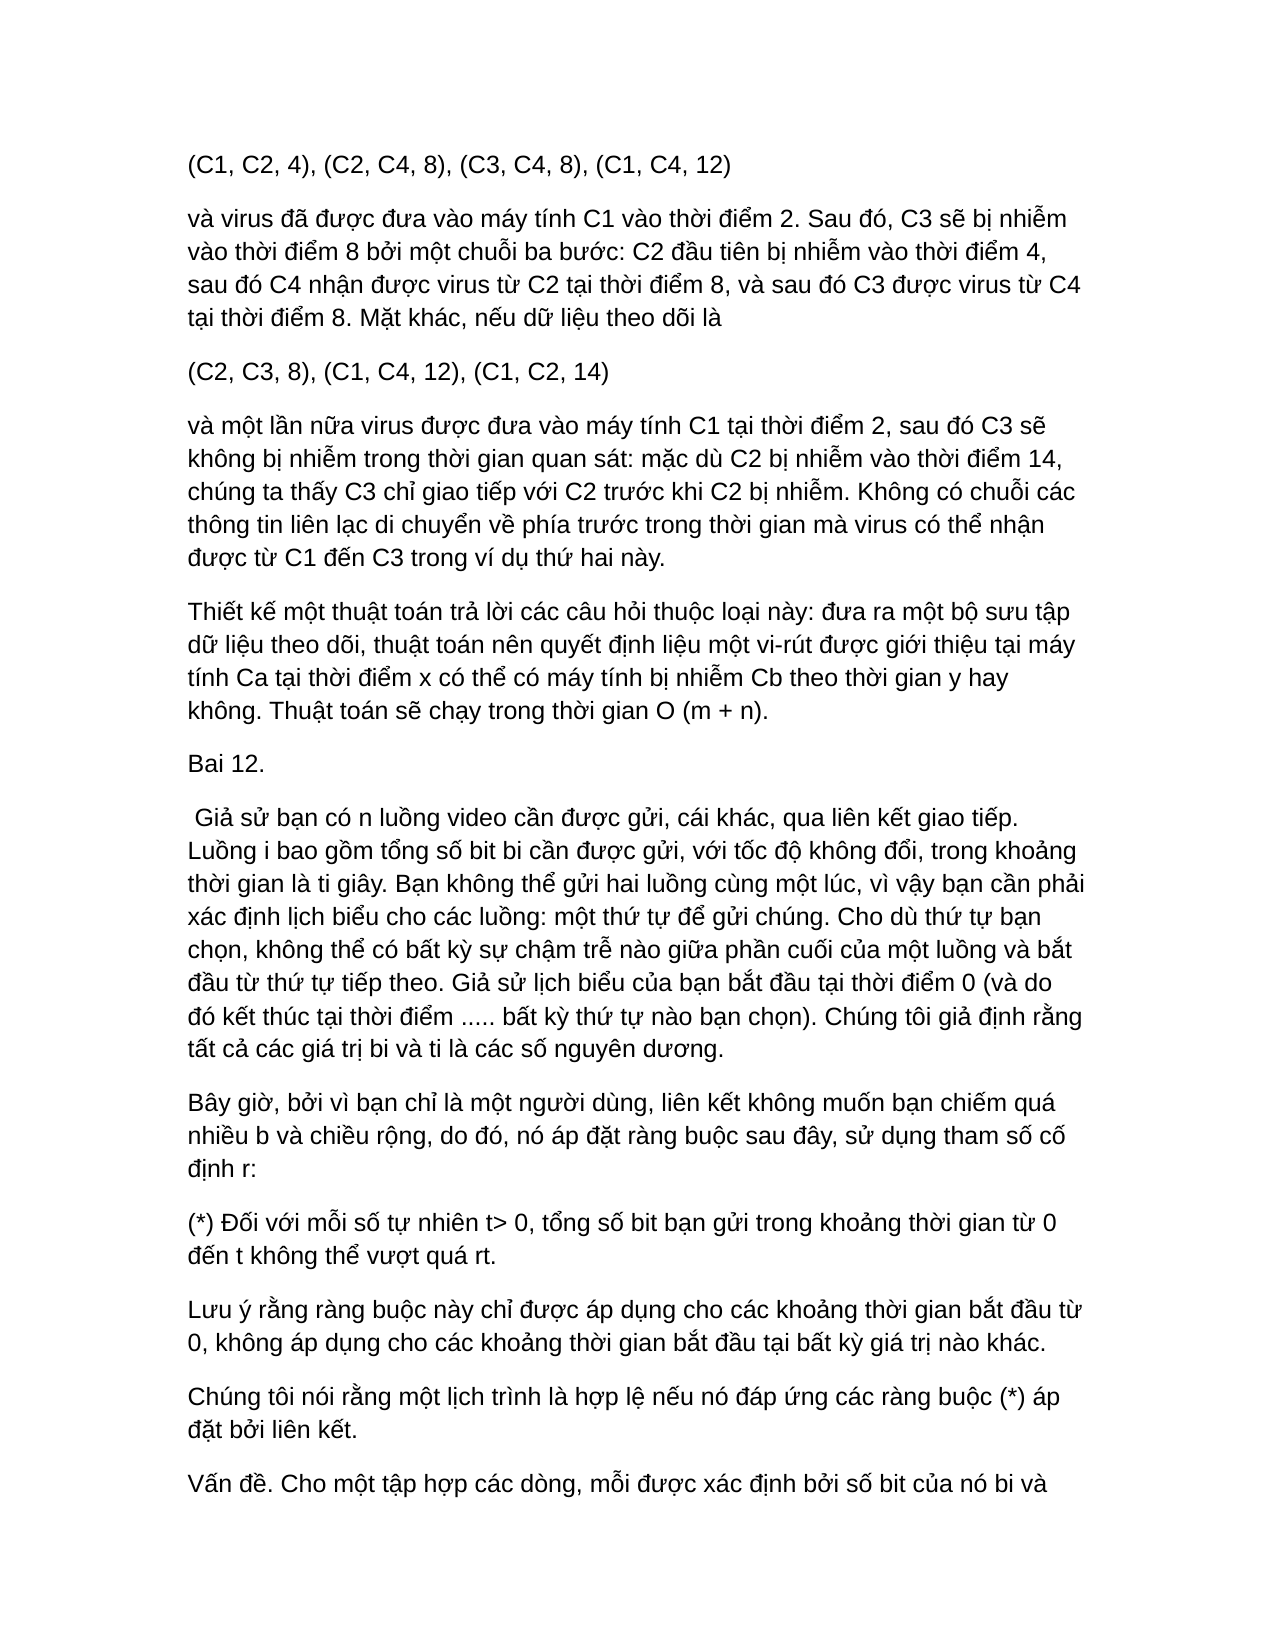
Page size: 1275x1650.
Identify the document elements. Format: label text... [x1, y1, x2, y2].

text Chúng tôi nói rằng một lịch trình là hợp lệ nếu nó đáp ứng các ràng buộc (*) áp đặt bởi liên kết. [187, 1382, 1087, 1444]
text (C1, C2, 4), (C2, C4, 8), (C3, C4, 8), (C1, C4, 12) [187, 150, 1087, 179]
text Bai 12. [187, 749, 1087, 778]
text (C2, C3, 8), (C1, C4, 12), (C1, C2, 14) [187, 357, 1087, 386]
text Bây giờ, bởi vì bạn chỉ là một người dùng, liên kết không muốn bạn chiếm quá nhiều b và chiều rộng, do đó, nó áp đặt ràng buộc sau đây, sử dụng tham số cố định r: [187, 1088, 1087, 1183]
text Giả sử bạn có n luồng video cần được gửi, cái khác, qua liên kết giao tiếp. Luồng i bao gồm tổng số bit bi cần được gửi, với tốc độ không đổi, trong khoảng thời gian là ti giây. Bạn không thể gửi hai luồng cùng một lúc, vì vậy bạn cần phải xác định lịch biểu cho các luồng: một thứ tự để gửi chúng. Cho dù thứ tự bạn chọn, không thể có bất kỳ sự chậm trễ nào giữa phần cuối của một luồng và bắt đầu từ thứ tự tiếp theo. Giả sử lịch biểu của bạn bắt đầu tại thời điểm 0 (và do đó kết thúc tại thời điểm ..... bất kỳ thứ tự nào bạn chọn). Chúng tôi giả định rằng tất cả các giá trị bi và ti là các số nguyên dương. [187, 803, 1087, 1063]
text Vấn đề. Cho một tập hợp các dòng, mỗi được xác định bởi số bit của nó bi và [187, 1469, 1087, 1498]
text và một lần nữa virus được đưa vào máy tính C1 tại thời điểm 2, sau đó C3 sẽ không bị nhiễm trong thời gian quan sát: mặc dù C2 bị nhiễm vào thời điểm 14, chúng ta thấy C3 chỉ giao tiếp với C2 trước khi C2 bị nhiễm. Không có chuỗi các thông tin liên lạc di chuyển về phía trước trong thời gian mà virus có thể nhận được từ C1 đến C3 trong ví dụ thứ hai này. [187, 411, 1087, 571]
text Lưu ý rằng ràng buộc này chỉ được áp dụng cho các khoảng thời gian bắt đầu từ 0, không áp dụng cho các khoảng thời gian bắt đầu tại bất kỳ giá trị nào khác. [187, 1295, 1087, 1357]
text và virus đã được đưa vào máy tính C1 vào thời điểm 2. Sau đó, C3 sẽ bị nhiễm vào thời điểm 8 bởi một chuỗi ba bước: C2 đầu tiên bị nhiễm vào thời điểm 4, sau đó C4 nhận được virus từ C2 tại thời điểm 8, và sau đó C3 được virus từ C4 tại thời điểm 8. Mặt khác, nếu dữ liệu theo dõi là [187, 204, 1087, 332]
text (*) Đối với mỗi số tự nhiên t> 0, tổng số bit bạn gửi trong khoảng thời gian từ 0 đến t không thể vượt quá rt. [187, 1208, 1087, 1270]
text Thiết kế một thuật toán trả lời các câu hỏi thuộc loại này: đưa ra một bộ sưu tập dữ liệu theo dõi, thuật toán nên quyết định liệu một vi-rút được giới thiệu tại máy tính Ca tại thời điểm x có thể có máy tính bị nhiễm Cb theo thời gian y hay không. Thuật toán sẽ chạy trong thời gian O (m + n). [187, 597, 1087, 724]
